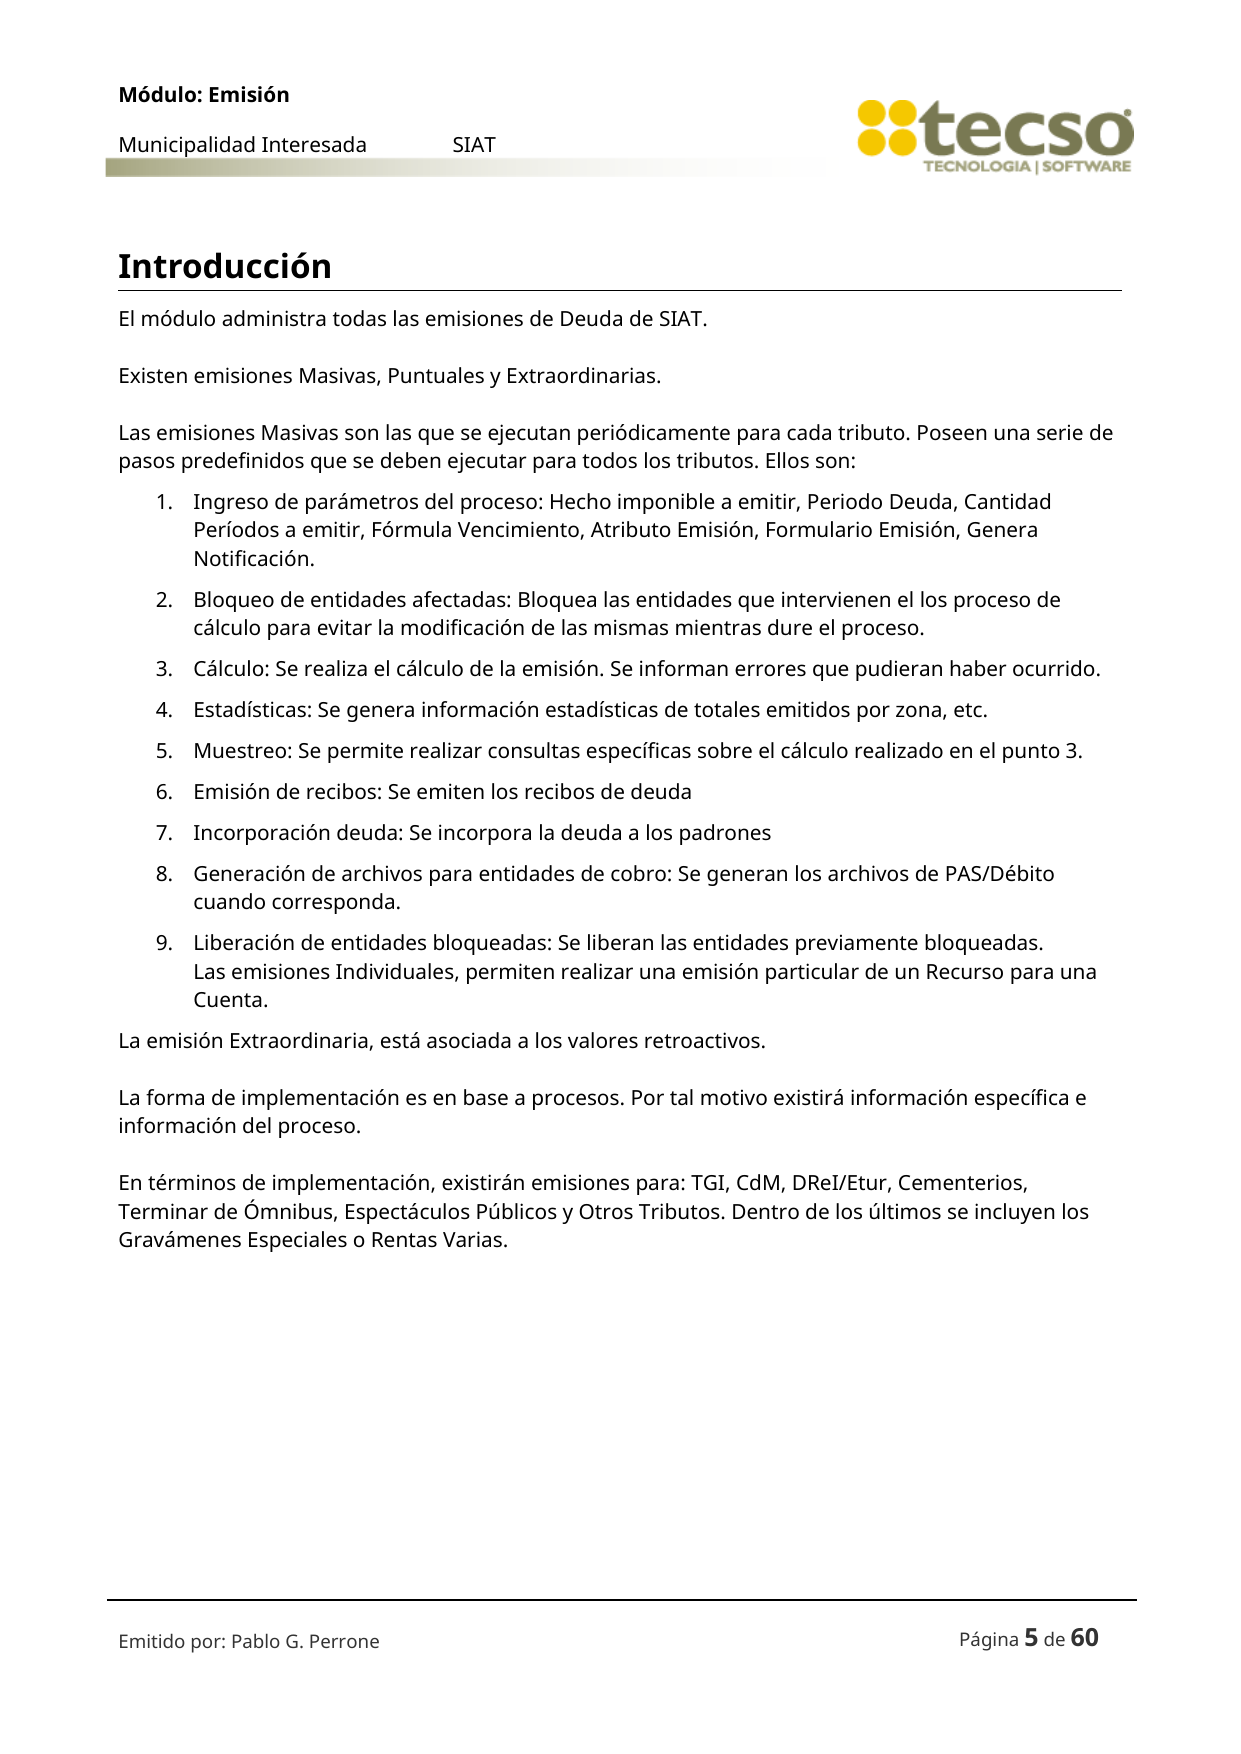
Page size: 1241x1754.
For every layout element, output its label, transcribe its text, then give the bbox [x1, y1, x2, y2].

text La emisión Extraordinaria, está asociada a los valores retroactivos. La forma de implementación es en base a procesos. Por tal motivo existirá información específica e información del proceso. En términos de implementación, existirán emisiones para: TGI, CdM, DReI/Etur, Cementerios, Terminar de Ómnibus, Espectáculos Públicos y Otros Tributos. Dentro de los últimos se incluyen los Gravámenes Especiales o Rentas Varias. [118, 1026, 1122, 1254]
subtitle Introducción [118, 243, 1122, 290]
list Muestreo: Se permite realizar consultas específicas sobre el cálculo realizado en el punto 3. [156, 736, 1122, 764]
list Incorporación deuda: Se incorpora la deuda a los padrones [156, 818, 1122, 846]
list Estadísticas: Se genera información estadísticas de totales emitidos por zona, etc. [156, 695, 1122, 724]
list Generación de archivos para entidades de cobro: Se generan los archivos de PAS/Débito cuando corresponda. [156, 859, 1122, 916]
picture [105, 100, 1134, 177]
list Ingreso de parámetros del proceso: Hecho imponible a emitir, Periodo Deuda, Cantidad Períodos a emitir, Fórmula Vencimiento, Atributo Emisión, Formulario Emisión, Genera Notificación. [156, 487, 1122, 572]
list Bloqueo de entidades afectadas: Bloquea las entidades que intervienen el los proceso de cálculo para evitar la modificación de las mismas mientras dure el proceso. [156, 585, 1122, 642]
list Emisión de recibos: Se emiten los recibos de deuda [156, 777, 1122, 806]
list Cálculo: Se realiza el cálculo de la emisión. Se informan errores que pudieran haber ocurrido. [156, 654, 1122, 683]
text El módulo administra todas las emisiones de Deuda de SIAT. Existen emisiones Masivas, Puntuales y Extraordinarias. Las emisiones Masivas son las que se ejecutan periódicamente para cada tributo. Poseen una serie de pasos predefinidos que se deben ejecutar para todos los tributos. Ellos son: [118, 304, 1122, 474]
list Liberación de entidades bloqueadas: Se liberan las entidades previamente bloqueadas. Las emisiones Individuales, permiten realizar una emisión particular de un Recurso para una Cuenta. [156, 928, 1122, 1014]
